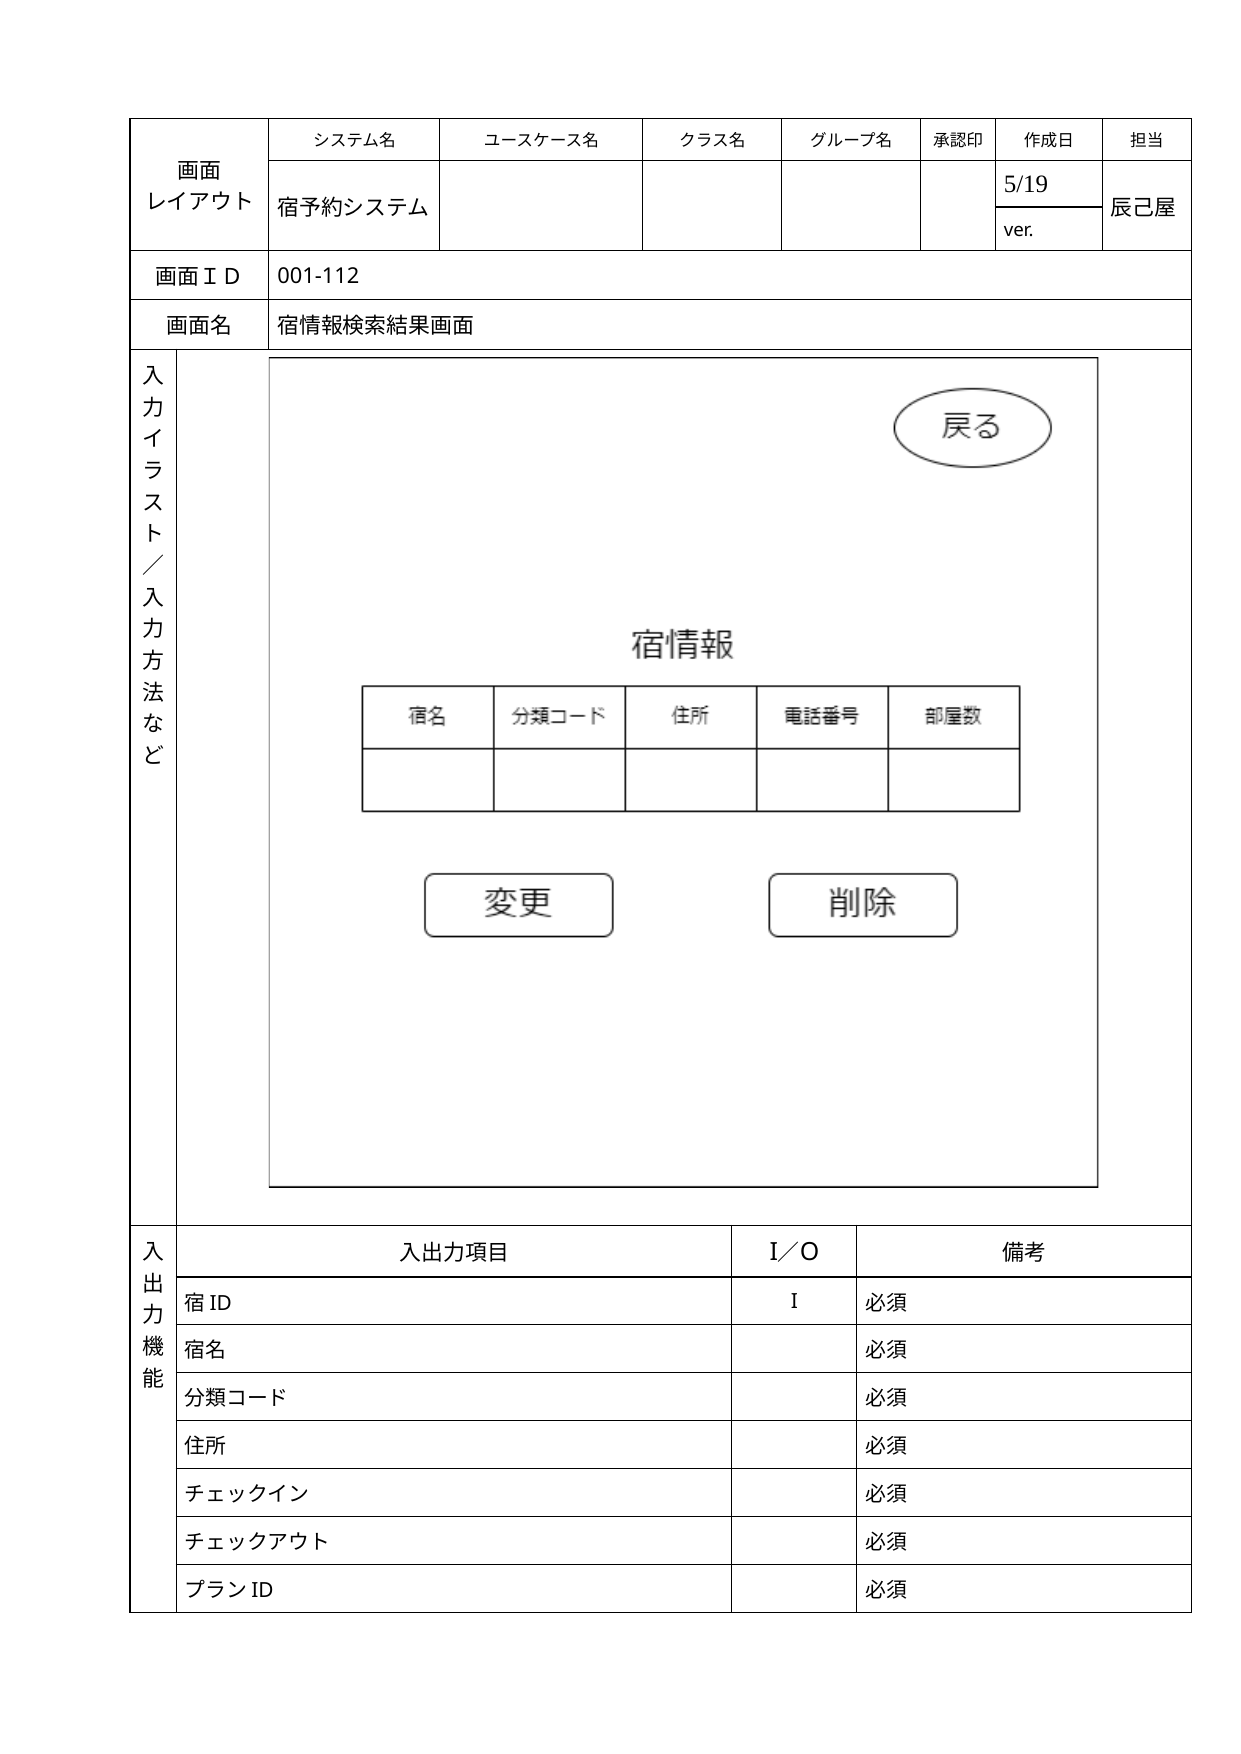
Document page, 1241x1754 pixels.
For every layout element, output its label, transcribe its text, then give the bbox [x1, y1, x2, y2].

table_cell [732, 1373, 856, 1420]
table_cell プランID [177, 1565, 731, 1612]
table_cell 入力イラスト／入力方法など [131, 350, 176, 1224]
table_header 担当 [1103, 119, 1191, 160]
table_cell チェックアウト [177, 1517, 731, 1564]
table_cell [732, 1325, 856, 1372]
table_cell 辰己屋 [1103, 161, 1191, 250]
table_header ユースケース名 [440, 119, 642, 160]
table_cell 宿情報検索結果画面 [269, 300, 1191, 348]
table_cell [921, 161, 995, 250]
table_cell 宿名 [177, 1325, 731, 1372]
table_cell [440, 161, 642, 250]
table_cell I [732, 1278, 856, 1324]
table_cell [782, 161, 920, 250]
table_header システム名 [269, 119, 439, 160]
table_cell 画面ＩＤ [131, 251, 268, 299]
table_cell [732, 1421, 856, 1468]
table_cell 入出力項目 [177, 1226, 731, 1276]
table_cell I／O [732, 1226, 856, 1276]
table_cell 必須 [857, 1469, 1191, 1516]
table_header クラス名 [643, 119, 781, 160]
table_cell [732, 1469, 856, 1516]
table_cell 必須 [857, 1373, 1191, 1420]
table_cell [732, 1565, 856, 1612]
picture [268, 357, 1099, 1188]
table_cell 必須 [857, 1517, 1191, 1564]
table_cell [643, 161, 781, 250]
table_cell 5/19 [996, 161, 1102, 206]
table_cell [732, 1517, 856, 1564]
table_header 画面 レイアウト [131, 119, 268, 250]
table_cell [177, 350, 1191, 1224]
table_cell 住所 [177, 1421, 731, 1468]
table_cell 必須 [857, 1421, 1191, 1468]
table_header 承認印 [921, 119, 995, 160]
table_header 作成日 [996, 119, 1102, 160]
table_cell 必須 [857, 1278, 1191, 1324]
table_cell 宿ID [177, 1278, 731, 1324]
table_cell 分類コード [177, 1373, 731, 1420]
table_cell 001-112 [269, 251, 1191, 299]
table_cell 宿予約システム [269, 161, 439, 250]
table_cell 入出力機能 [131, 1226, 176, 1612]
table_cell チェックイン [177, 1469, 731, 1516]
table_cell 画面名 [131, 300, 268, 348]
table_header グループ名 [782, 119, 920, 160]
table_cell 備考 [857, 1226, 1191, 1276]
table_cell 必須 [857, 1325, 1191, 1372]
table_cell 必須 [857, 1565, 1191, 1612]
table_cell ver. [996, 208, 1102, 250]
